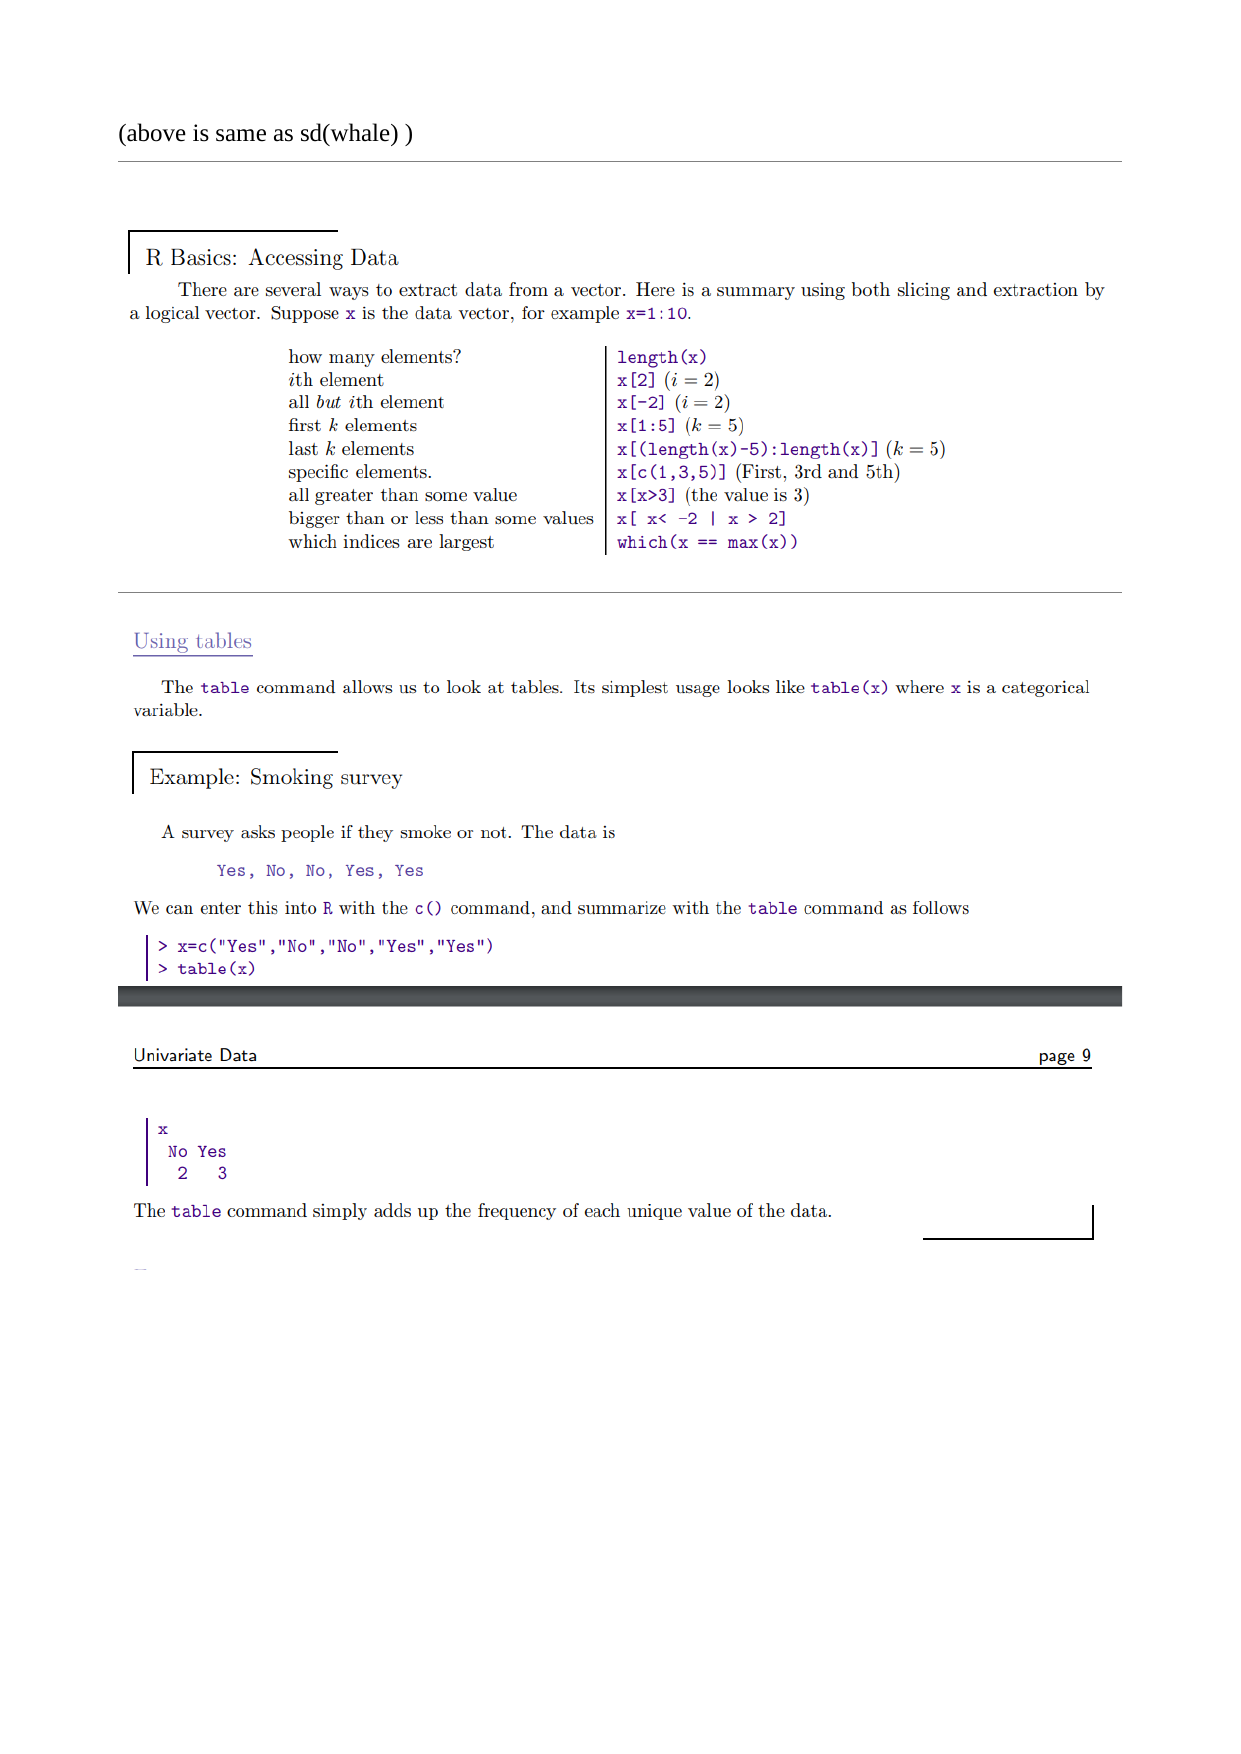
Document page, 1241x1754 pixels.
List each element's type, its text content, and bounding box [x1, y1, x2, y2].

text (above is same as sd(whale) ) [118, 118, 1122, 147]
picture [118, 621, 1123, 1270]
picture [118, 219, 1123, 578]
